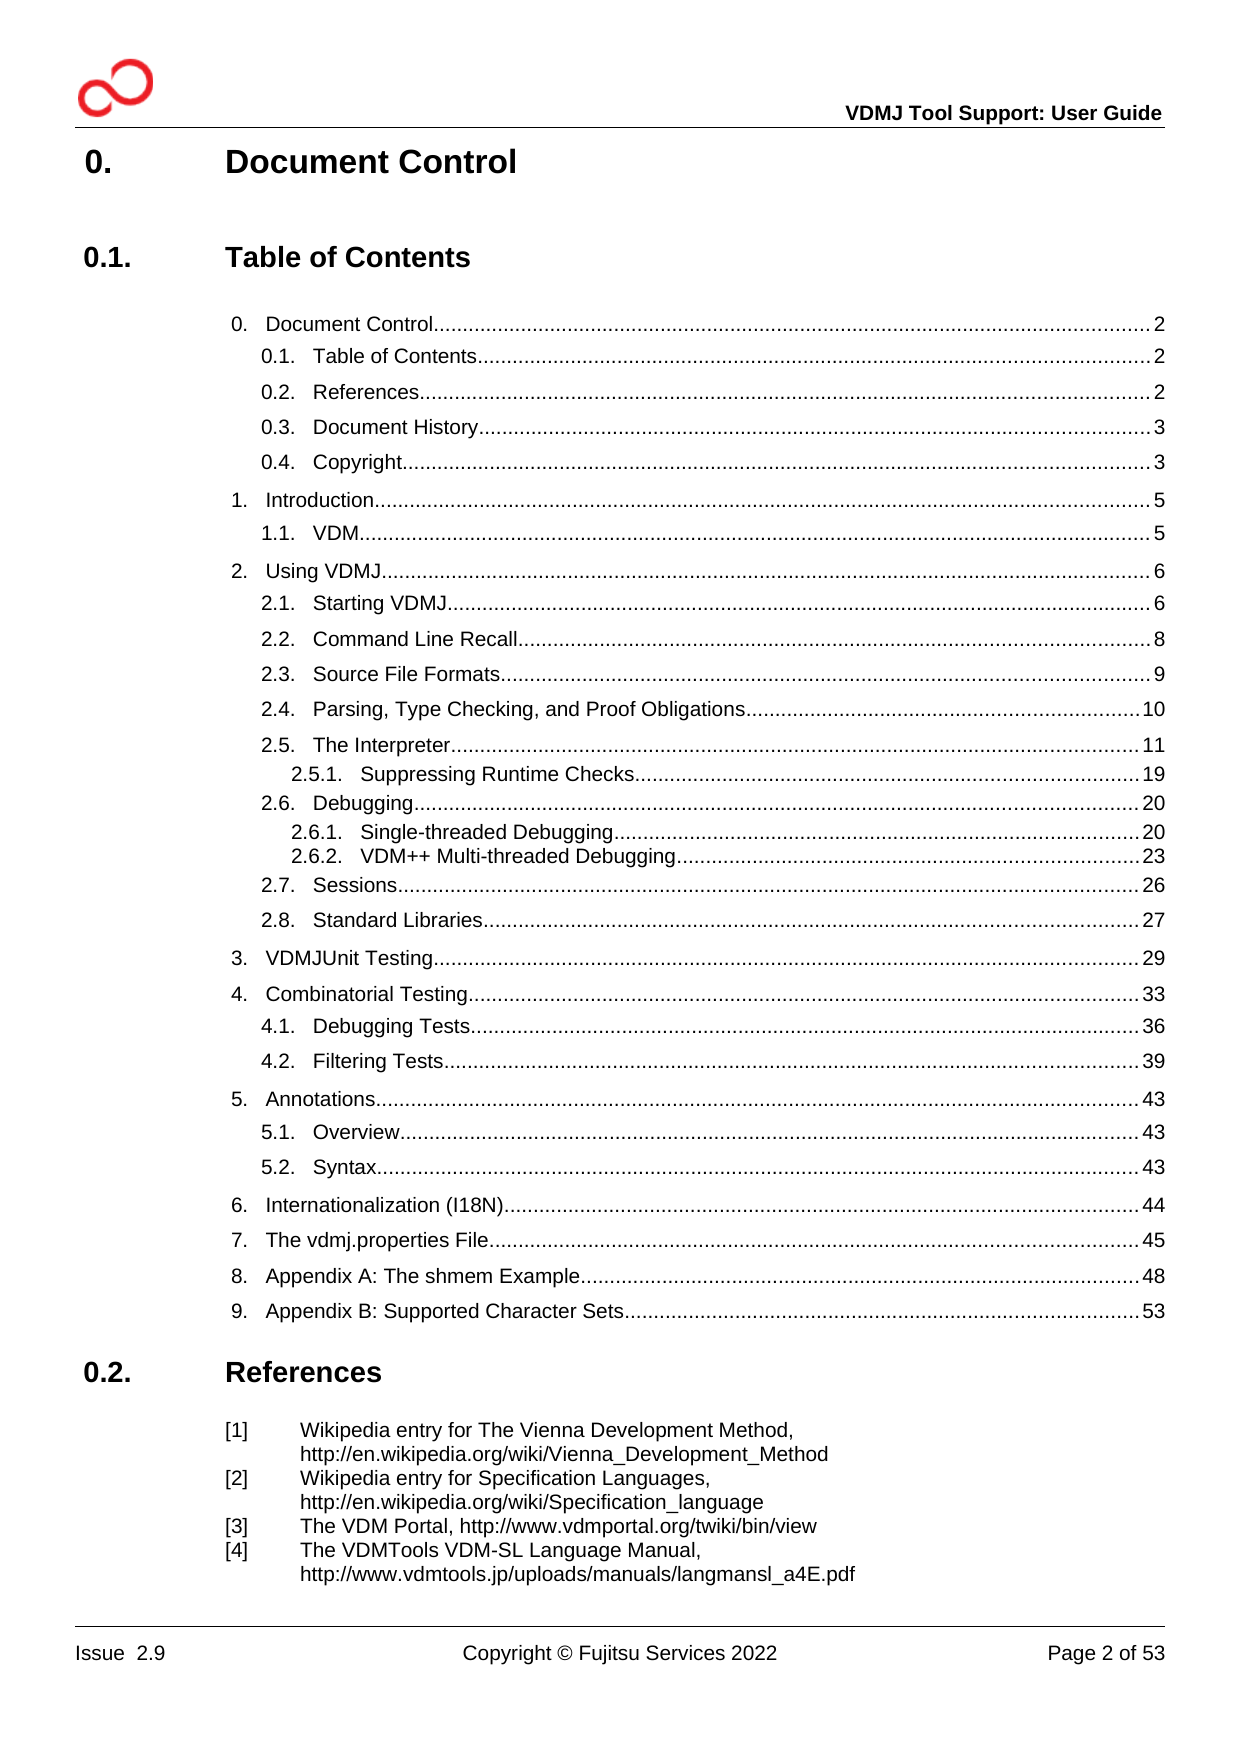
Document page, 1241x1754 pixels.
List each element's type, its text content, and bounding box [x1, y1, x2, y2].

text 2.1. Starting VDMJ 6 [255, 592, 1165, 615]
text 6. Internationalization (I18N) 44 [225, 1194, 1165, 1217]
text 1. Introduction 5 [225, 489, 1165, 512]
text 9. Appendix B: Supported Character Sets 53 [225, 1299, 1165, 1323]
text 0.4. Copyright 3 [255, 451, 1165, 474]
text 0.2. References 2 [255, 380, 1165, 403]
list The VDMTools VDM-SL Language Manual, http://www.vdmtools.jp/uploads/manuals/langmansl_a4E.pdf [225, 1538, 1165, 1586]
text 4.1. Debugging Tests 36 [255, 1014, 1165, 1038]
text 2.2. Command Line Recall 8 [255, 627, 1165, 650]
text 8. Appendix A: The shmem Example 48 [225, 1264, 1165, 1287]
text 5.2. Syntax 43 [255, 1156, 1165, 1179]
list The VDM Portal, http://www.vdmportal.org/twiki/bin/view [225, 1514, 1165, 1538]
subtitle References [75, 1356, 1165, 1388]
text 2.4. Parsing, Type Checking, and Proof Obligations 10 [255, 698, 1165, 721]
text 7. The vdmj.properties File 45 [225, 1229, 1165, 1252]
text 5.1. Overview 43 [255, 1120, 1165, 1143]
text 3. VDMJUnit Testing 29 [225, 947, 1165, 970]
text 2.6. Debugging 20 [255, 792, 1165, 815]
text 0.1. Table of Contents 2 [255, 345, 1165, 368]
text 2.5. The Interpreter 11 [255, 733, 1165, 756]
text 2.3. Source File Formats 9 [255, 662, 1165, 686]
text 2. Using VDMJ 6 [225, 559, 1165, 583]
list Wikipedia entry for The Vienna Development Method, http://en.wikipedia.org/wiki/Vienna_Development_Method [225, 1418, 1165, 1466]
text 2.6.2. VDM++ Multi-threaded Debugging 23 [285, 844, 1165, 867]
text 2.6.1. Single-threaded Debugging 20 [285, 821, 1165, 844]
text 2.7. Sessions 26 [255, 873, 1165, 897]
text 2.5.1. Suppressing Runtime Checks 19 [285, 762, 1165, 786]
subtitle Table of Contents [75, 241, 1165, 274]
text 4. Combinatorial Testing 33 [225, 982, 1165, 1005]
text 5. Annotations 43 [225, 1088, 1165, 1111]
text 4.2. Filtering Tests 39 [255, 1050, 1165, 1073]
list Wikipedia entry for Specification Languages, http://en.wikipedia.org/wiki/Specification_language [225, 1466, 1165, 1514]
subtitle Document Control [75, 143, 1165, 181]
text 0. Document Control 2 [225, 313, 1165, 336]
picture [78, 52, 153, 127]
text 2.8. Standard Libraries 27 [255, 909, 1165, 932]
text 1.1. VDM 5 [255, 521, 1165, 544]
text 0.3. Document History 3 [255, 416, 1165, 439]
